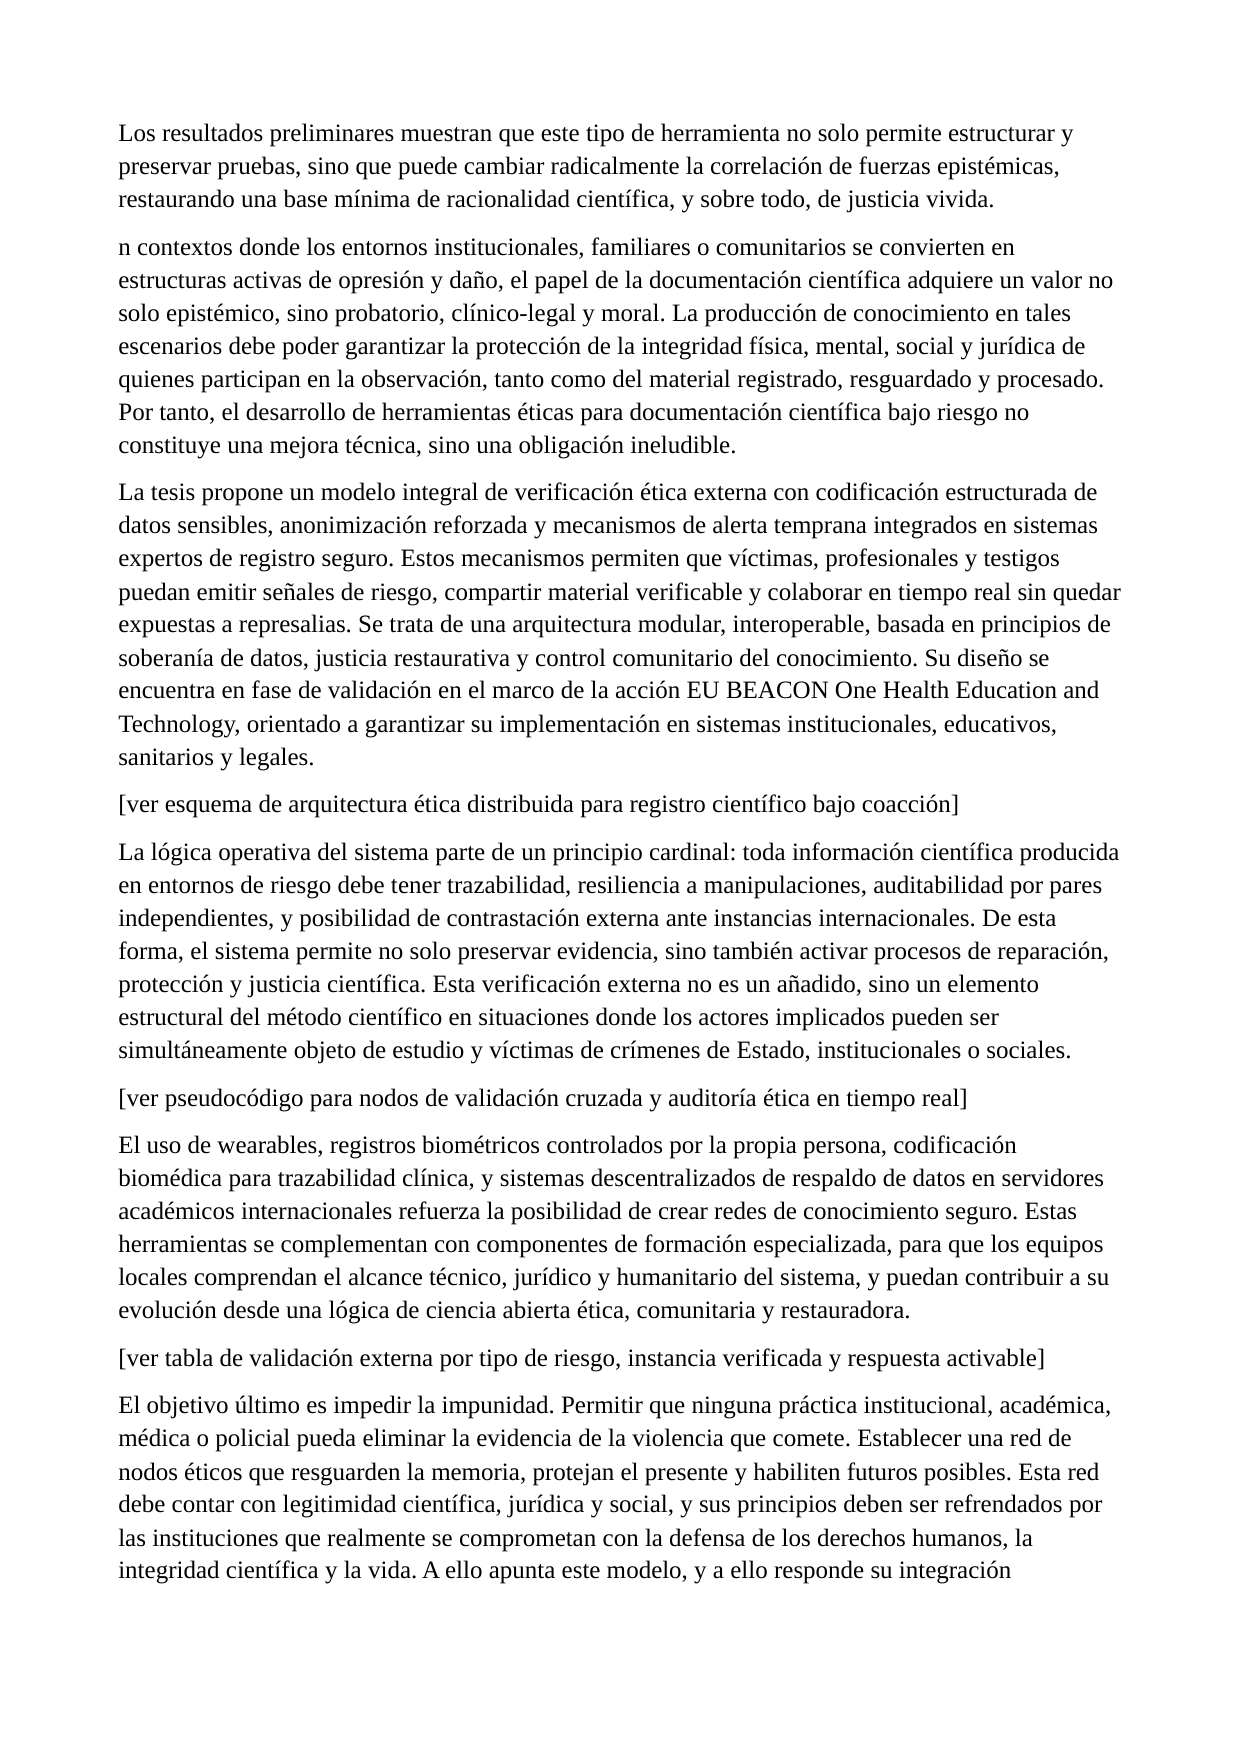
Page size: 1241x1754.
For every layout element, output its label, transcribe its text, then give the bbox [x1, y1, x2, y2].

text n contextos donde los entornos institucionales, familiares o comunitarios se convierten en estructuras activas de opresión y daño, el papel de la documentación científica adquiere un valor no solo epistémico, sino probatorio, clínico-legal y moral. La producción de conocimiento en tales escenarios debe poder garantizar la protección de la integridad física, mental, social y jurídica de quienes participan en la observación, tanto como del material registrado, resguardado y procesado. Por tanto, el desarrollo de herramientas éticas para documentación científica bajo riesgo no constituye una mejora técnica, sino una obligación ineludible. [118, 232, 1122, 459]
text La tesis propone un modelo integral de verificación ética externa con codificación estructurada de datos sensibles, anonimización reforzada y mecanismos de alerta temprana integrados en sistemas expertos de registro seguro. Estos mecanismos permiten que víctimas, profesionales y testigos puedan emitir señales de riesgo, compartir material verificable y colaborar en tiempo real sin quedar expuestas a represalias. Se trata de una arquitectura modular, interoperable, basada en principios de soberanía de datos, justicia restaurativa y control comunitario del conocimiento. Su diseño se encuentra en fase de validación en el marco de la acción EU BEACON One Health Education and Technology, orientado a garantizar su implementación en sistemas institucionales, educativos, sanitarios y legales. [118, 477, 1122, 770]
text [ver esquema de arquitectura ética distribuida para registro científico bajo coacción] [118, 789, 1122, 818]
text El uso de wearables, registros biométricos controlados por la propia persona, codificación biomédica para trazabilidad clínica, y sistemas descentralizados de respaldo de datos en servidores académicos internacionales refuerza la posibilidad de crear redes de conocimiento seguro. Estas herramientas se complementan con componentes de formación especializada, para que los equipos locales comprendan el alcance técnico, jurídico y humanitario del sistema, y puedan contribuir a su evolución desde una lógica de ciencia abierta ética, comunitaria y restauradora. [118, 1130, 1122, 1324]
text [ver tabla de validación externa por tipo de riesgo, instancia verificada y respuesta activable] [118, 1343, 1122, 1372]
text [ver pseudocódigo para nodos de validación cruzada y auditoría ética en tiempo real] [118, 1083, 1122, 1111]
text Los resultados preliminares muestran que este tipo de herramienta no solo permite estructurar y preservar pruebas, sino que puede cambiar radicalmente la correlación de fuerzas epistémicas, restaurando una base mínima de racionalidad científica, y sobre todo, de justicia vivida. [118, 118, 1122, 213]
text El objetivo último es impedir la impunidad. Permitir que ninguna práctica institucional, académica, médica o policial pueda eliminar la evidencia de la violencia que comete. Establecer una red de nodos éticos que resguarden la memoria, protejan el presente y habiliten futuros posibles. Esta red debe contar con legitimidad científica, jurídica y social, y sus principios deben ser refrendados por las instituciones que realmente se comprometan con la defensa de los derechos humanos, la integridad científica y la vida. A ello apunta este modelo, y a ello responde su integración [118, 1391, 1122, 1584]
text La lógica operativa del sistema parte de un principio cardinal: toda información científica producida en entornos de riesgo debe tener trazabilidad, resiliencia a manipulaciones, auditabilidad por pares independientes, y posibilidad de contrastación externa ante instancias internacionales. De esta forma, el sistema permite no solo preservar evidencia, sino también activar procesos de reparación, protección y justicia científica. Esta verificación externa no es un añadido, sino un elemento estructural del método científico en situaciones donde los actores implicados pueden ser simultáneamente objeto de estudio y víctimas de crímenes de Estado, institucionales o sociales. [118, 837, 1122, 1064]
